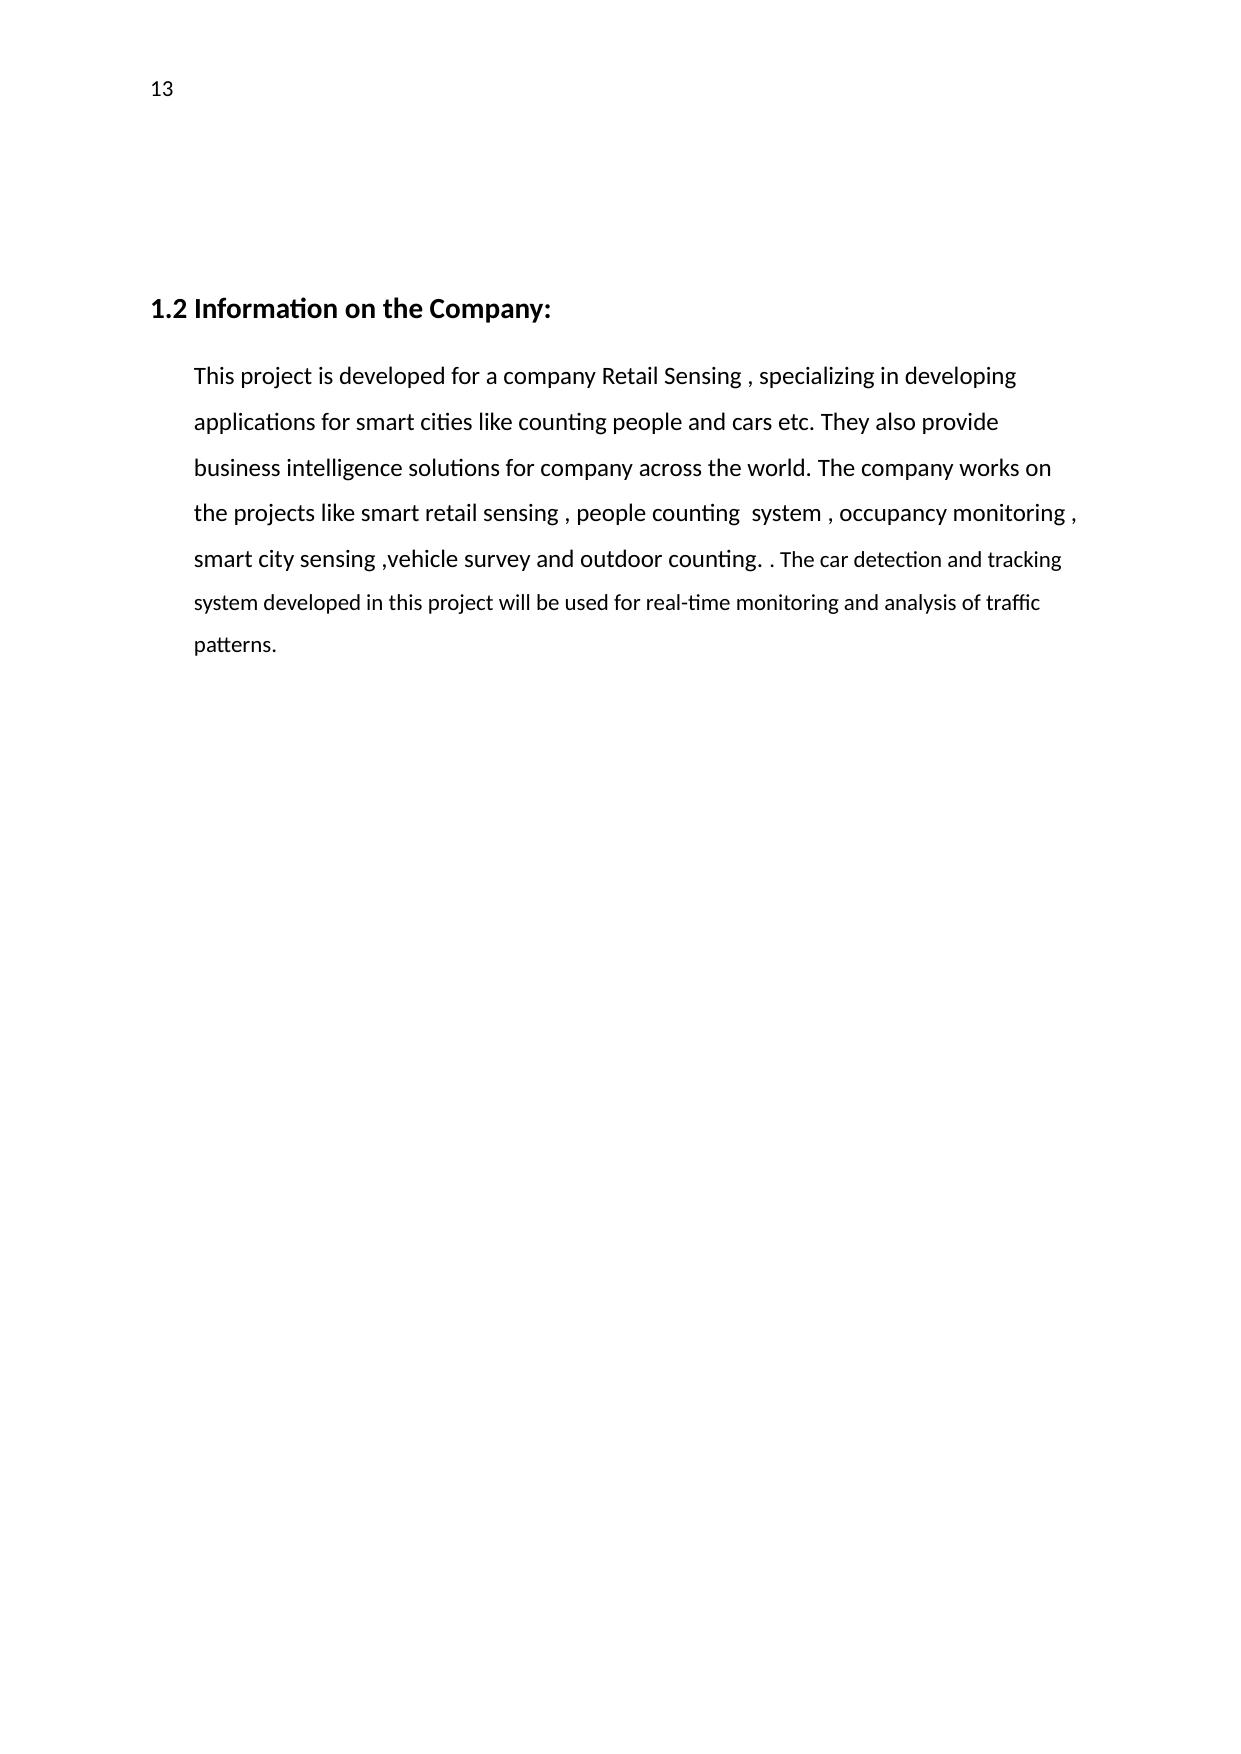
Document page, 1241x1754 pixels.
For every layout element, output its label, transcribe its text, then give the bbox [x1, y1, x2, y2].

text 1.2 Information on the Company: [150, 290, 1090, 326]
list This project is developed for a company Retail Sensing , specializing in developing applications for smart cities like counting people and cars etc. They also provide business intelligence solutions for company across the world. The company works on the projects like smart retail sensing , people counting system , occupancy monitoring , smart city sensing ,vehicle survey and outdoor counting. . The car detection and tracking system developed in this project will be used for real-time monitoring and analysis of traffic patterns. [194, 360, 1090, 658]
